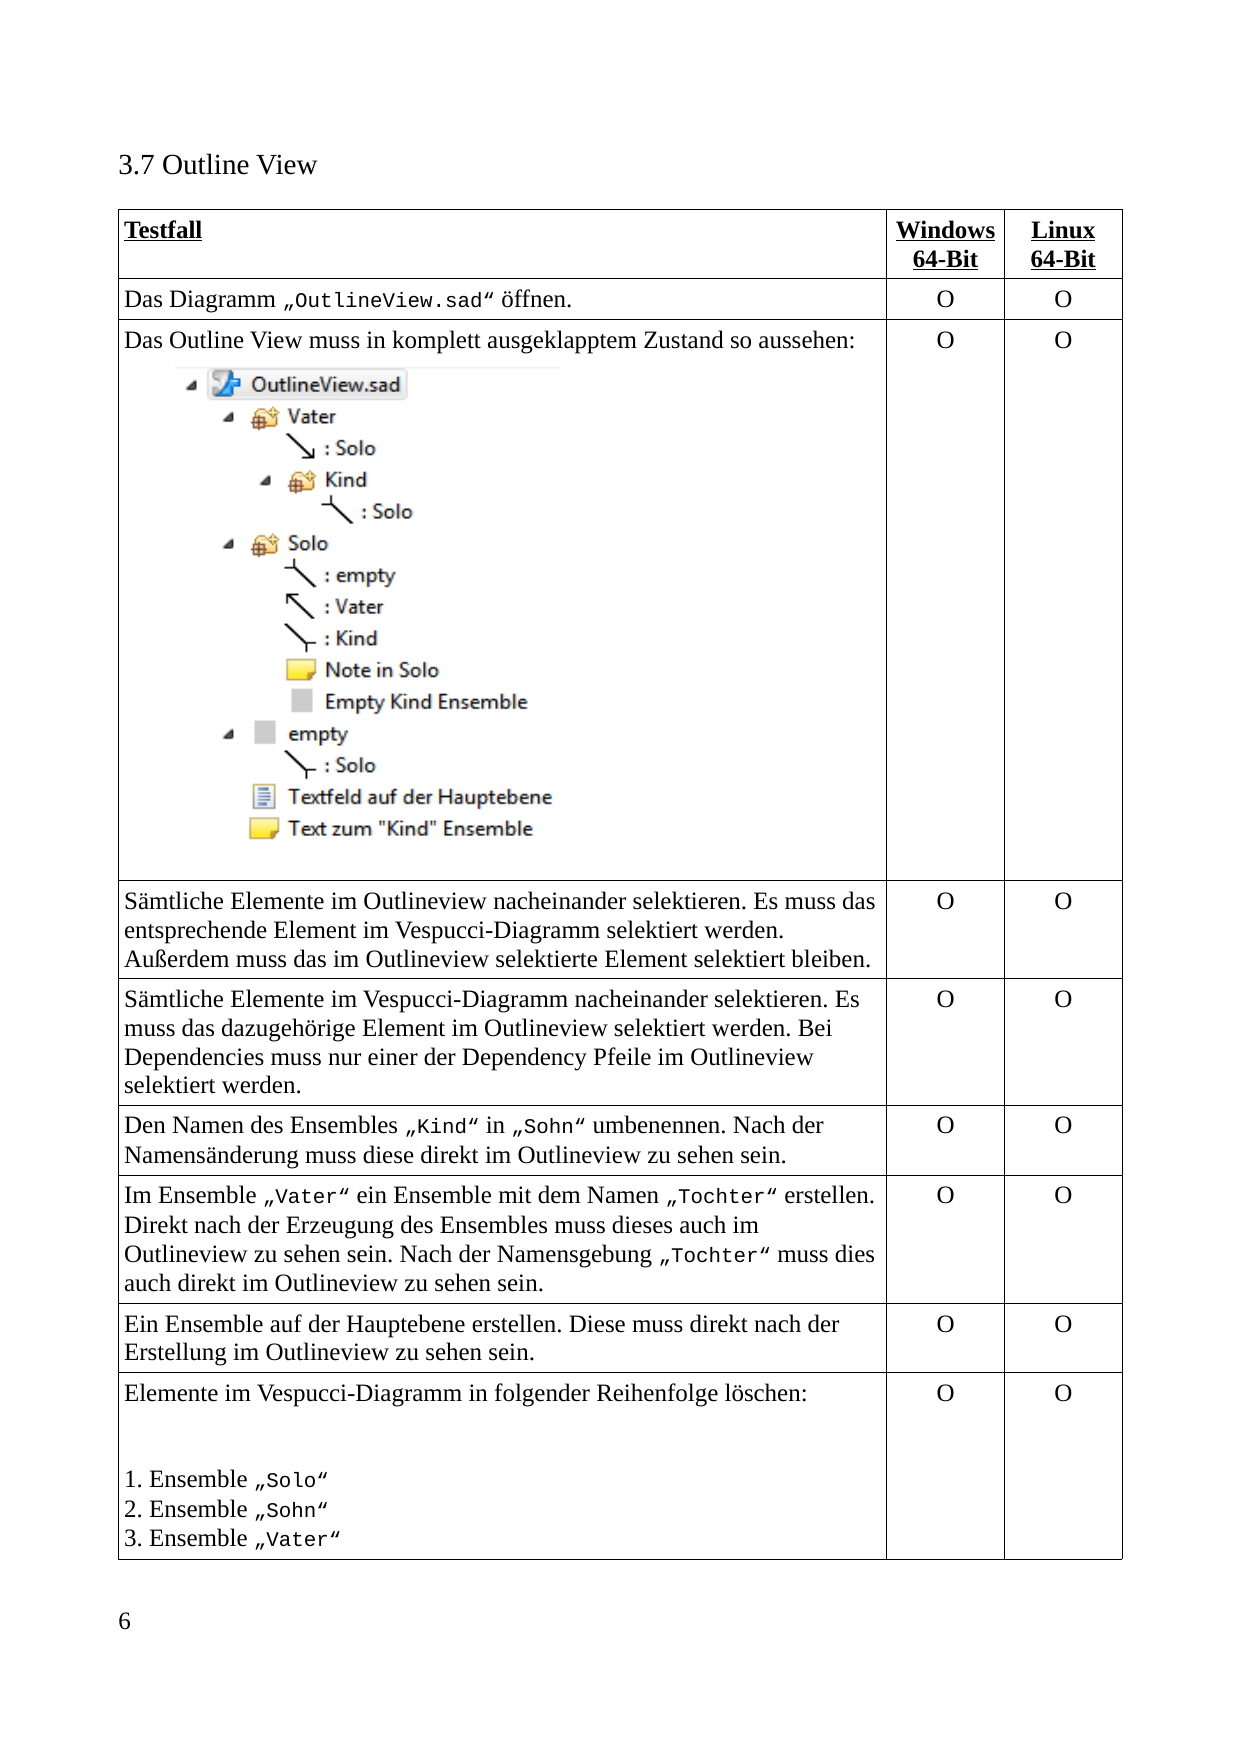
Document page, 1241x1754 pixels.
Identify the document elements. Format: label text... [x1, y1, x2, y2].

table_cell O [1005, 279, 1122, 319]
table_cell Den Namen des Ensembles „Kind“ in „Sohn“ umbenennen. Nach der Namensänderung muss diese direkt im Outlineview zu sehen sein. [119, 1106, 886, 1175]
text 3.7 Outline View [118, 147, 1122, 180]
table_cell O [1005, 881, 1122, 978]
table_cell Sämtliche Elemente im Outlineview nacheinander selektieren. Es muss das entsprechende Element im Vespucci-Diagramm selektiert werden. Außerdem muss das im Outlineview selektierte Element selektiert bleiben. [119, 881, 886, 978]
table_header Linux 64-Bit [1005, 210, 1122, 278]
table_cell O [1005, 1373, 1122, 1558]
table_cell O [887, 1106, 1004, 1175]
table_cell O [887, 1176, 1004, 1303]
table_header Testfall [119, 210, 886, 278]
table_cell Im Ensemble „Vater“ ein Ensemble mit dem Namen „Tochter“ erstellen. Direkt nach der Erzeugung des Ensembles muss dieses auch im Outlineview zu sehen sein. Nach der Namensgebung „Tochter“ muss dies auch direkt im Outlineview zu sehen sein. [119, 1176, 886, 1303]
table_cell O [1005, 1176, 1122, 1303]
table_cell Sämtliche Elemente im Vespucci-Diagramm nacheinander selektieren. Es muss das dazugehörige Element im Outlineview selektiert werden. Bei Dependencies muss nur einer der Dependency Pfeile im Outlineview selektiert werden. [119, 979, 886, 1105]
table_cell Ein Ensemble auf der Hauptebene erstellen. Diese muss direkt nach der Erstellung im Outlineview zu sehen sein. [119, 1304, 886, 1372]
table_cell O [887, 1304, 1004, 1372]
table_cell O [1005, 1106, 1122, 1175]
table_cell Elemente im Vespucci-Diagramm in folgender Reihenfolge löschen: 1. Ensemble „Solo“ 2. Ensemble „Sohn“ 3. Ensemble „Vater“ [119, 1373, 886, 1558]
table_cell O [887, 320, 1004, 880]
table_cell O [887, 979, 1004, 1105]
table_cell O [1005, 979, 1122, 1105]
table_cell O [887, 279, 1004, 319]
table_cell O [1005, 320, 1122, 880]
table_cell O [1005, 1304, 1122, 1372]
table_header Windows 64-Bit [887, 210, 1004, 278]
picture [175, 367, 561, 846]
table_cell [119, 368, 886, 880]
table_cell Das Outline View muss in komplett ausgeklapptem Zustand so aussehen: [119, 320, 886, 367]
table_cell Das Diagramm „OutlineView.sad“ öffnen. [119, 279, 886, 319]
table_cell O [887, 881, 1004, 978]
table_cell O [887, 1373, 1004, 1558]
